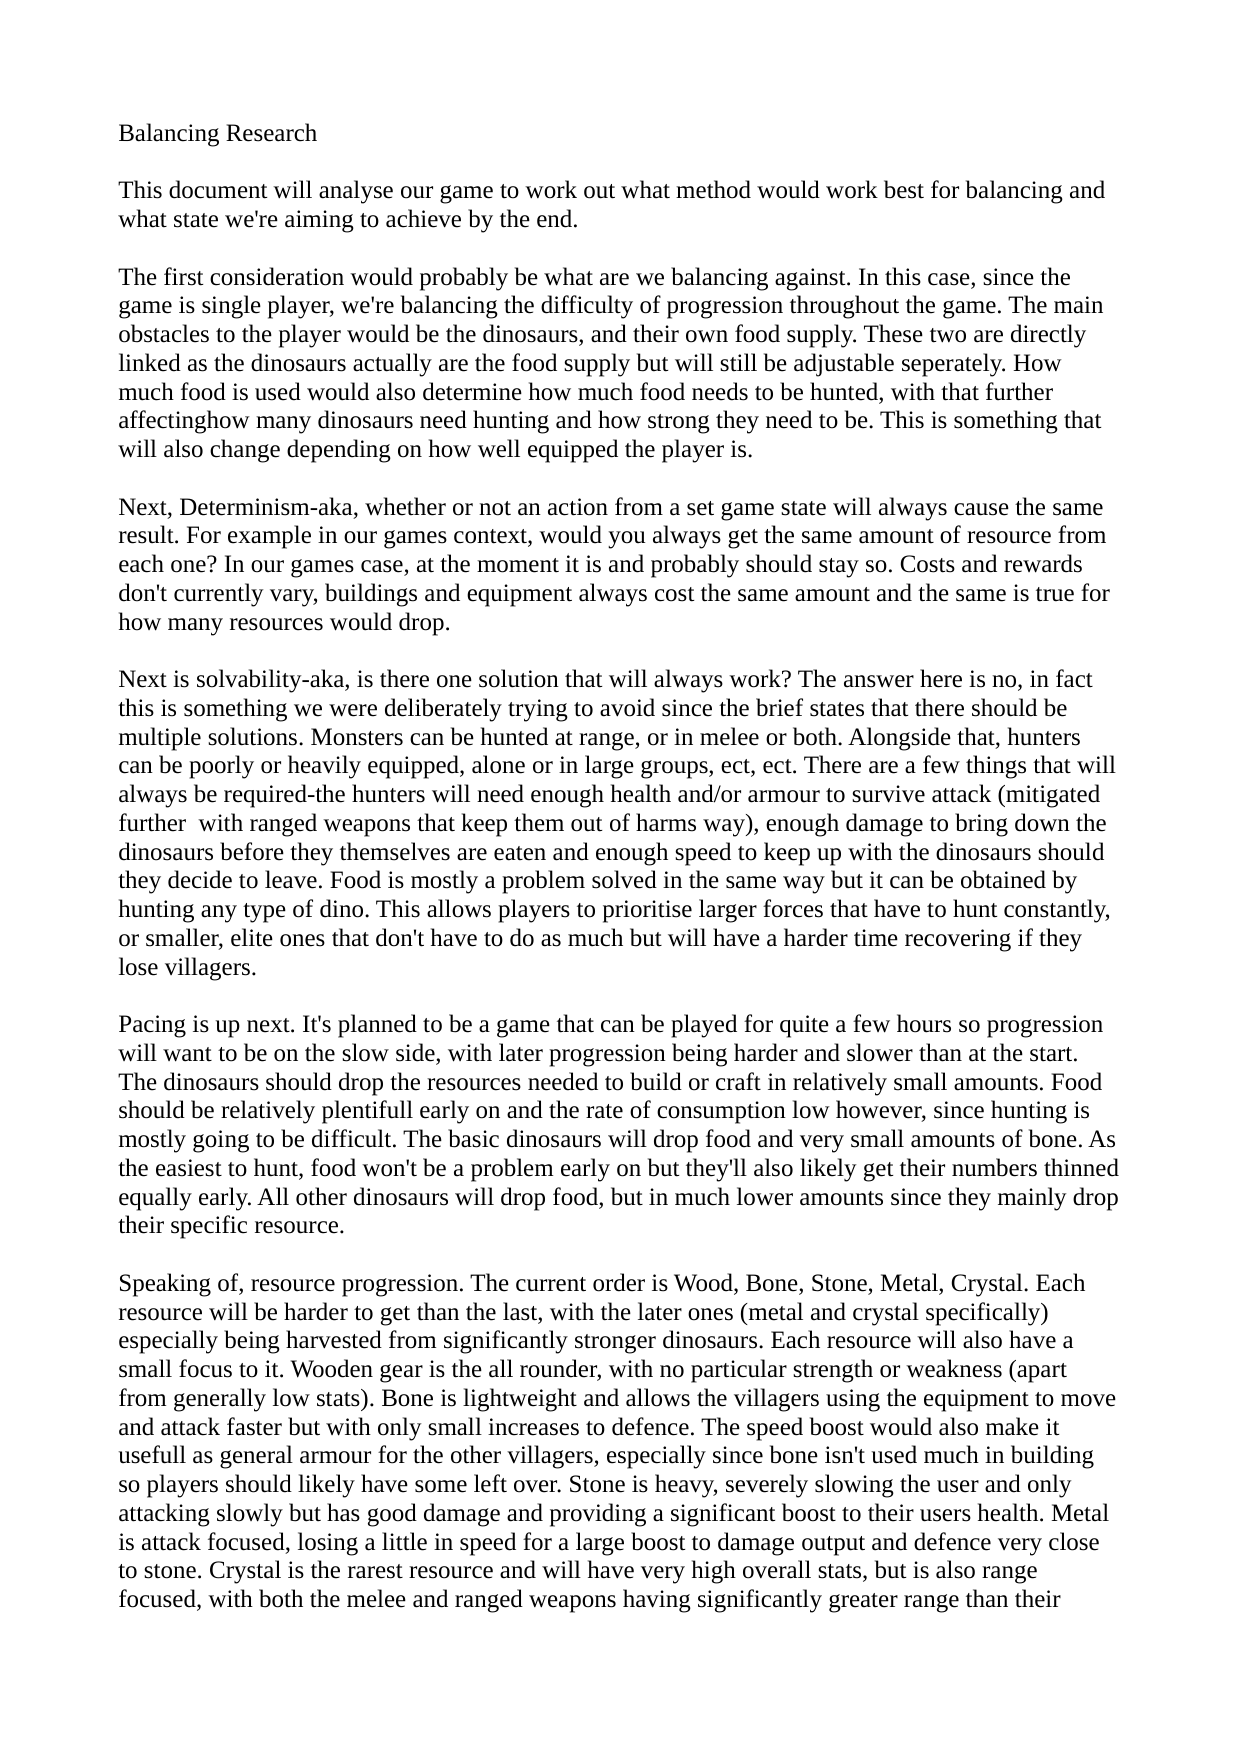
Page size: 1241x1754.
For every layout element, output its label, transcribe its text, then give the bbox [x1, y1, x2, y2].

text The first consideration would probably be what are we balancing against. In this case, since the game is single player, we're balancing the difficulty of progression throughout the game. The main obstacles to the player would be the dinosaurs, and their own food supply. These two are directly linked as the dinosaurs actually are the food supply but will still be adjustable seperately. How much food is used would also determine how much food needs to be hunted, with that further affectinghow many dinosaurs need hunting and how strong they need to be. This is something that will also change depending on how well equipped the player is. [118, 262, 1122, 463]
text Pacing is up next. It's planned to be a game that can be played for quite a few hours so progression will want to be on the slow side, with later progression being harder and slower than at the start. The dinosaurs should drop the resources needed to build or craft in relatively small amounts. Food should be relatively plentifull early on and the rate of consumption low however, since hunting is mostly going to be difficult. The basic dinosaurs will drop food and very small amounts of bone. As the easiest to hunt, food won't be a problem early on but they'll also likely get their numbers thinned equally early. All other dinosaurs will drop food, but in much lower amounts since they mainly drop their specific resource. [118, 1009, 1122, 1239]
text This document will analyse our game to work out what method would work best for balancing and what state we're aiming to achieve by the end. [118, 176, 1122, 233]
text Balancing Research [118, 118, 1122, 147]
text Speaking of, resource progression. The current order is Wood, Bone, Stone, Metal, Crystal. Each resource will be harder to get than the last, with the later ones (metal and crystal specifically) especially being harvested from significantly stronger dinosaurs. Each resource will also have a small focus to it. Wooden gear is the all rounder, with no particular strength or weakness (apart from generally low stats). Bone is lightweight and allows the villagers using the equipment to move and attack faster but with only small increases to defence. The speed boost would also make it usefull as general armour for the other villagers, especially since bone isn't used much in building so players should likely have some left over. Stone is heavy, severely slowing the user and only attacking slowly but has good damage and providing a significant boost to their users health. Metal is attack focused, losing a little in speed for a large boost to damage output and defence very close to stone. Crystal is the rarest resource and will have very high overall stats, but is also range focused, with both the melee and ranged weapons having significantly greater range than their [118, 1239, 1122, 1613]
text Next is solvability-aka, is there one solution that will always work? The answer here is no, in fact this is something we were deliberately trying to avoid since the brief states that there should be multiple solutions. Monsters can be hunted at range, or in melee or both. Alongside that, hunters can be poorly or heavily equipped, alone or in large groups, ect, ect. There are a few things that will always be required-the hunters will need enough health and/or armour to survive attack (mitigated further with ranged weapons that keep them out of harms way), enough damage to bring down the dinosaurs before they themselves are eaten and enough speed to keep up with the dinosaurs should they decide to leave. Food is mostly a problem solved in the same way but it can be obtained by hunting any type of dino. This allows players to prioritise larger forces that have to hunt constantly, or smaller, elite ones that don't have to do as much but will have a harder time recovering if they lose villagers. [118, 664, 1122, 981]
text Next, Determinism-aka, whether or not an action from a set game state will always cause the same result. For example in our games context, would you always get the same amount of resource from each one? In our games case, at the moment it is and probably should stay so. Costs and rewards don't currently vary, buildings and equipment always cost the same amount and the same is true for how many resources would drop. [118, 492, 1122, 636]
